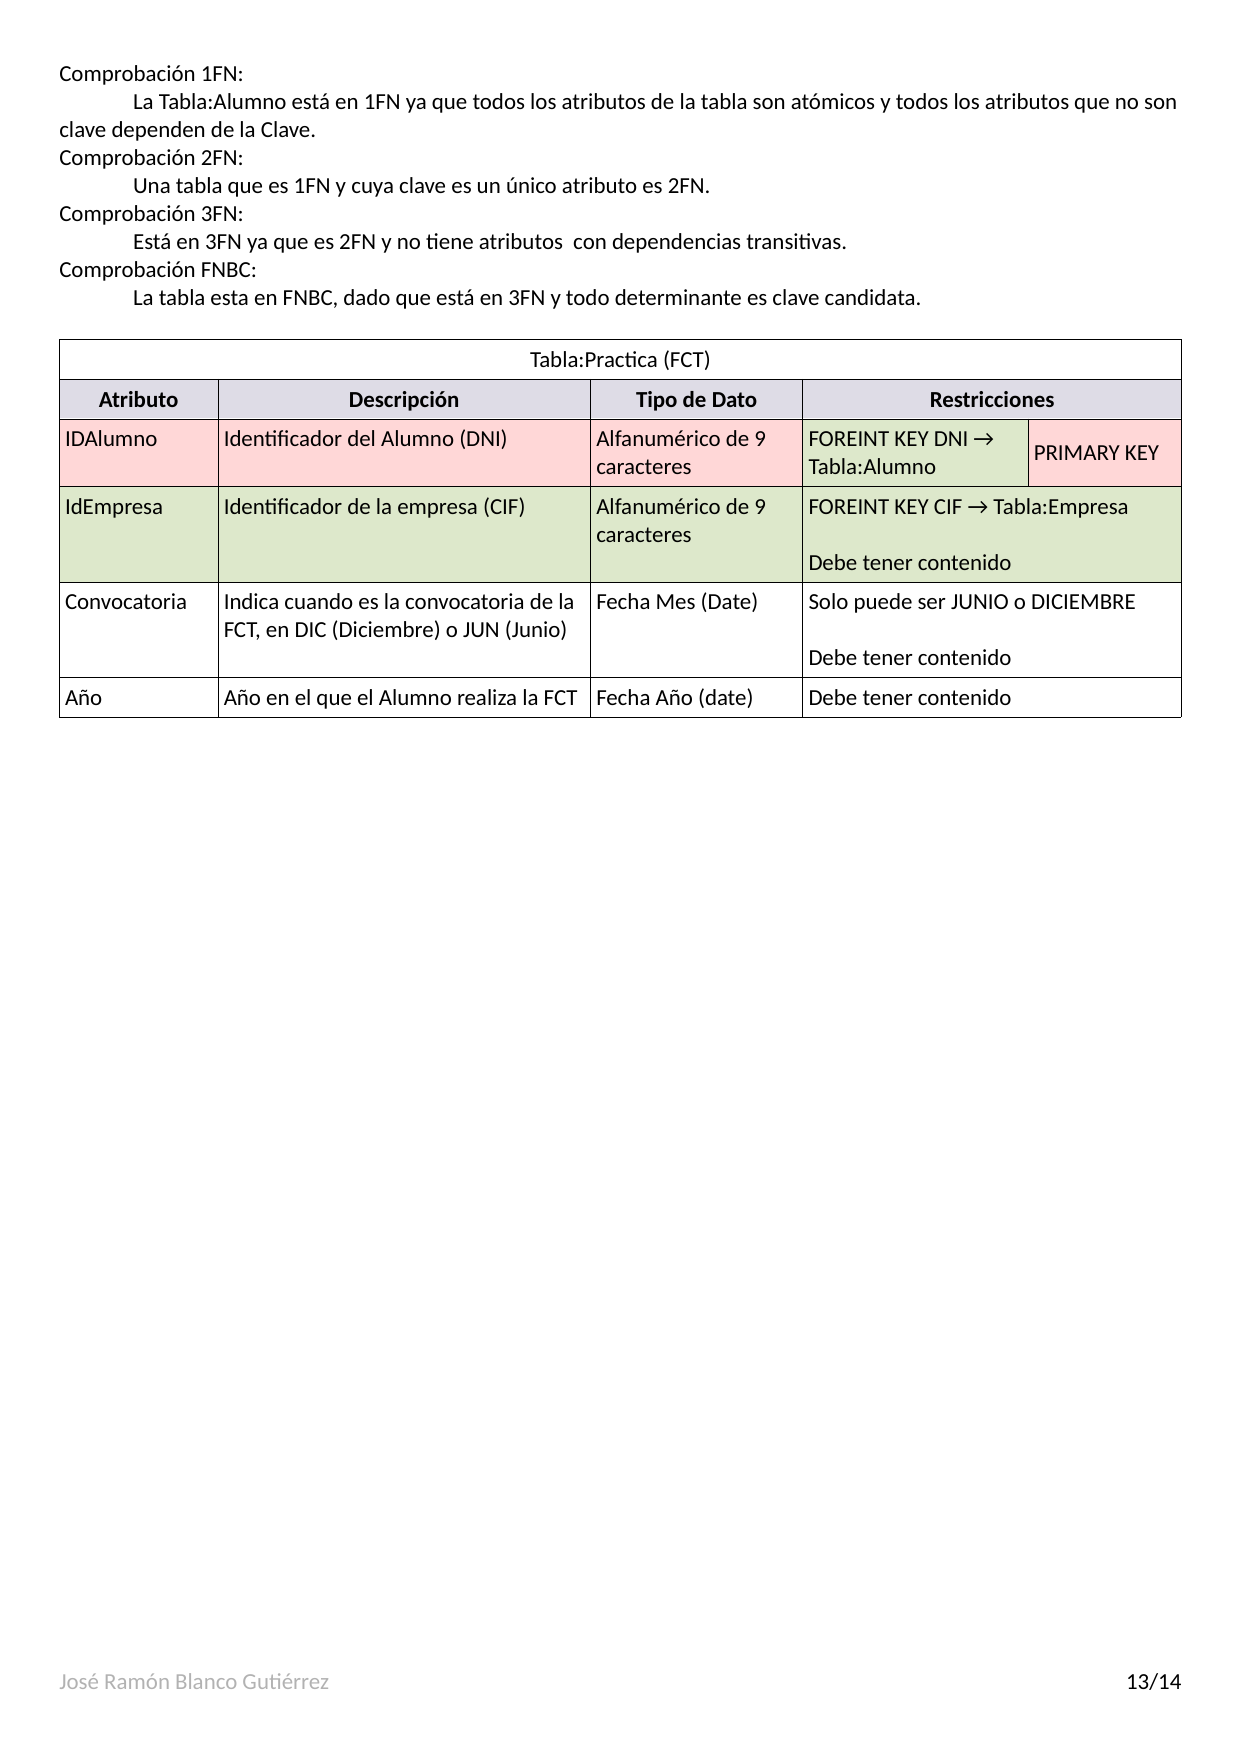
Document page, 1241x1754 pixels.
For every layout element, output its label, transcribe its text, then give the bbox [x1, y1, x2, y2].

table_cell Identificador de la empresa (CIF) [219, 487, 590, 582]
table_cell PRIMARY KEY [1029, 420, 1181, 486]
table_cell Fecha Mes (Date) [591, 583, 802, 677]
table_cell Año [60, 678, 218, 717]
table_cell FOREINT KEY CIF → Tabla:Empresa Debe tener contenido [803, 487, 1181, 582]
table_cell Atributo [60, 380, 218, 418]
table_cell Alfanumérico de 9 caracteres [591, 420, 802, 486]
text La tabla esta en FNBC, dado que está en 3FN y todo determinante es clave candidata. [59, 283, 1181, 311]
table_cell Tipo de Dato [591, 380, 802, 418]
table_cell Convocatoria [60, 583, 218, 677]
table_cell Alfanumérico de 9 caracteres [591, 487, 802, 582]
table_cell Identificador del Alumno (DNI) [219, 420, 590, 486]
table_cell Solo puede ser JUNIO o DICIEMBRE Debe tener contenido [803, 583, 1181, 677]
table_cell Descripción [219, 380, 590, 418]
text La Tabla:Alumno está en 1FN ya que todos los atributos de la tabla son atómicos y todos los atributos que no son clave dependen de la Clave. [59, 87, 1181, 143]
text Una tabla que es 1FN y cuya clave es un único atributo es 2FN. [59, 171, 1181, 199]
table_cell IDAlumno [60, 420, 218, 486]
text Comprobación 3FN: [59, 199, 1181, 227]
table_cell Restricciones [803, 380, 1181, 418]
text Está en 3FN ya que es 2FN y no tiene atributos con dependencias transitivas. [59, 227, 1181, 255]
text Comprobación 2FN: [59, 143, 1181, 171]
table_cell Fecha Año (date) [591, 678, 802, 717]
table_cell IdEmpresa [60, 487, 218, 582]
table_cell Indica cuando es la convocatoria de la FCT, en DIC (Diciembre) o JUN (Junio) [219, 583, 590, 677]
table_cell Debe tener contenido [803, 678, 1181, 717]
text Comprobación FNBC: [59, 255, 1181, 283]
text Comprobación 1FN: [59, 59, 1181, 87]
table_cell Año en el que el Alumno realiza la FCT [219, 678, 590, 717]
table_cell FOREINT KEY DNI → Tabla:Alumno [803, 420, 1028, 486]
table_header Tabla:Practica (FCT) [60, 340, 1181, 379]
